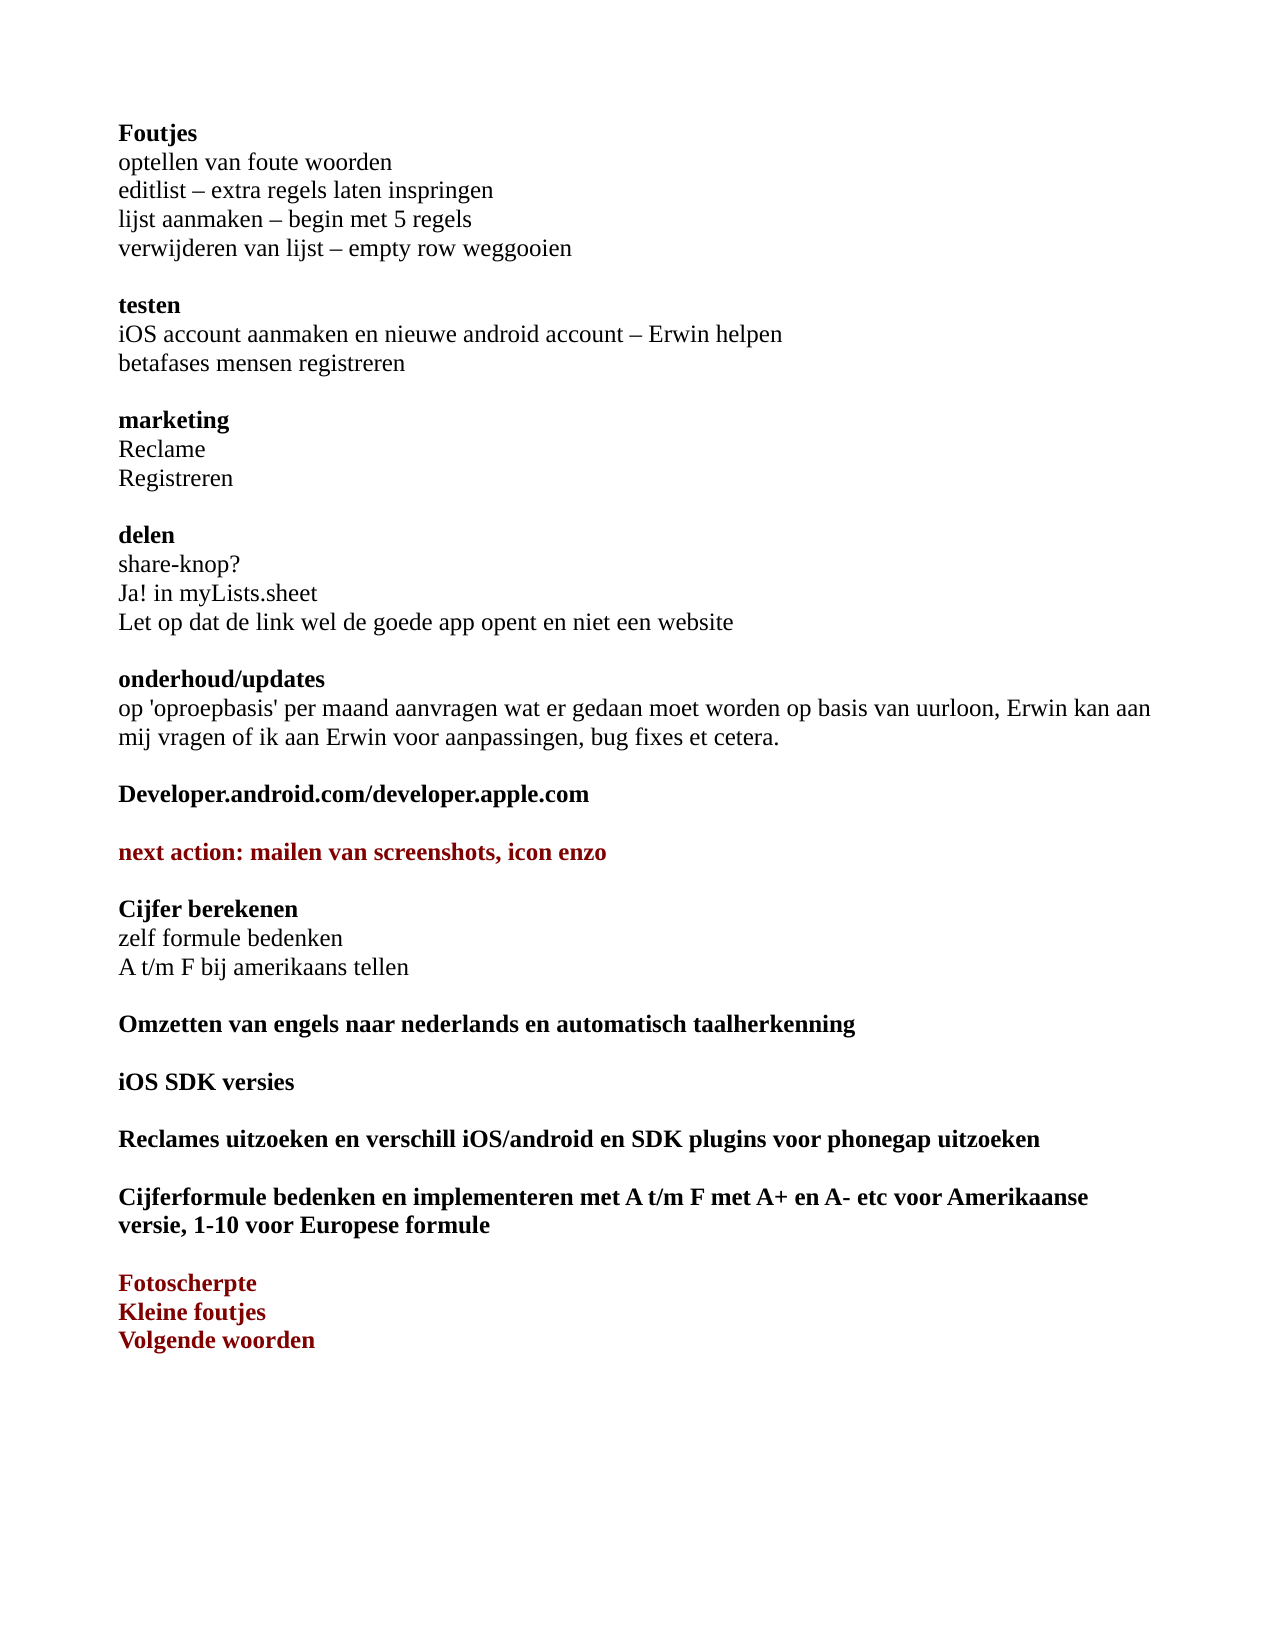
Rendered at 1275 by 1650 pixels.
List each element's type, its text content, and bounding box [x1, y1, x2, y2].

text Let op dat de link wel de goede app opent en niet een website [118, 607, 1157, 636]
text betafases mensen registreren [118, 348, 1157, 377]
text Registreren [118, 463, 1157, 492]
text Developer.android.com/developer.apple.com [118, 779, 1157, 808]
text Fotoscherpte [118, 1268, 1157, 1297]
text marketing [118, 406, 1157, 434]
text editlist – extra regels laten inspringen [118, 176, 1157, 204]
text Volgende woorden [118, 1326, 1157, 1354]
text share-knop? [118, 549, 1157, 578]
text Foutjes [118, 118, 1157, 147]
text Kleine foutjes [118, 1297, 1157, 1326]
text A t/m F bij amerikaans tellen [118, 952, 1157, 981]
text Reclame [118, 434, 1157, 463]
text op 'oproepbasis' per maand aanvragen wat er gedaan moet worden op basis van uurloon, Erwin kan aan mij vragen of ik aan Erwin voor aanpassingen, bug fixes et cetera. [118, 693, 1157, 751]
text delen [118, 521, 1157, 549]
text Reclames uitzoeken en verschill iOS/android en SDK plugins voor phonegap uitzoeken [118, 1124, 1157, 1153]
text verwijderen van lijst – empty row weggooien [118, 233, 1157, 262]
text onderhoud/updates [118, 664, 1157, 693]
text lijst aanmaken – begin met 5 regels [118, 204, 1157, 233]
text iOS account aanmaken en nieuwe android account – Erwin helpen [118, 319, 1157, 348]
text next action: mailen van screenshots, icon enzo [118, 837, 1157, 866]
text optellen van foute woorden [118, 147, 1157, 176]
text Cijferformule bedenken en implementeren met A t/m F met A+ en A- etc voor Amerikaanse versie, 1-10 voor Europese formule [118, 1182, 1157, 1239]
text iOS SDK versies [118, 1067, 1157, 1096]
text Ja! in myLists.sheet [118, 578, 1157, 607]
text zelf formule bedenken [118, 923, 1157, 952]
text Cijfer berekenen [118, 894, 1157, 923]
text testen [118, 291, 1157, 319]
text Omzetten van engels naar nederlands en automatisch taalherkenning [118, 1009, 1157, 1038]
